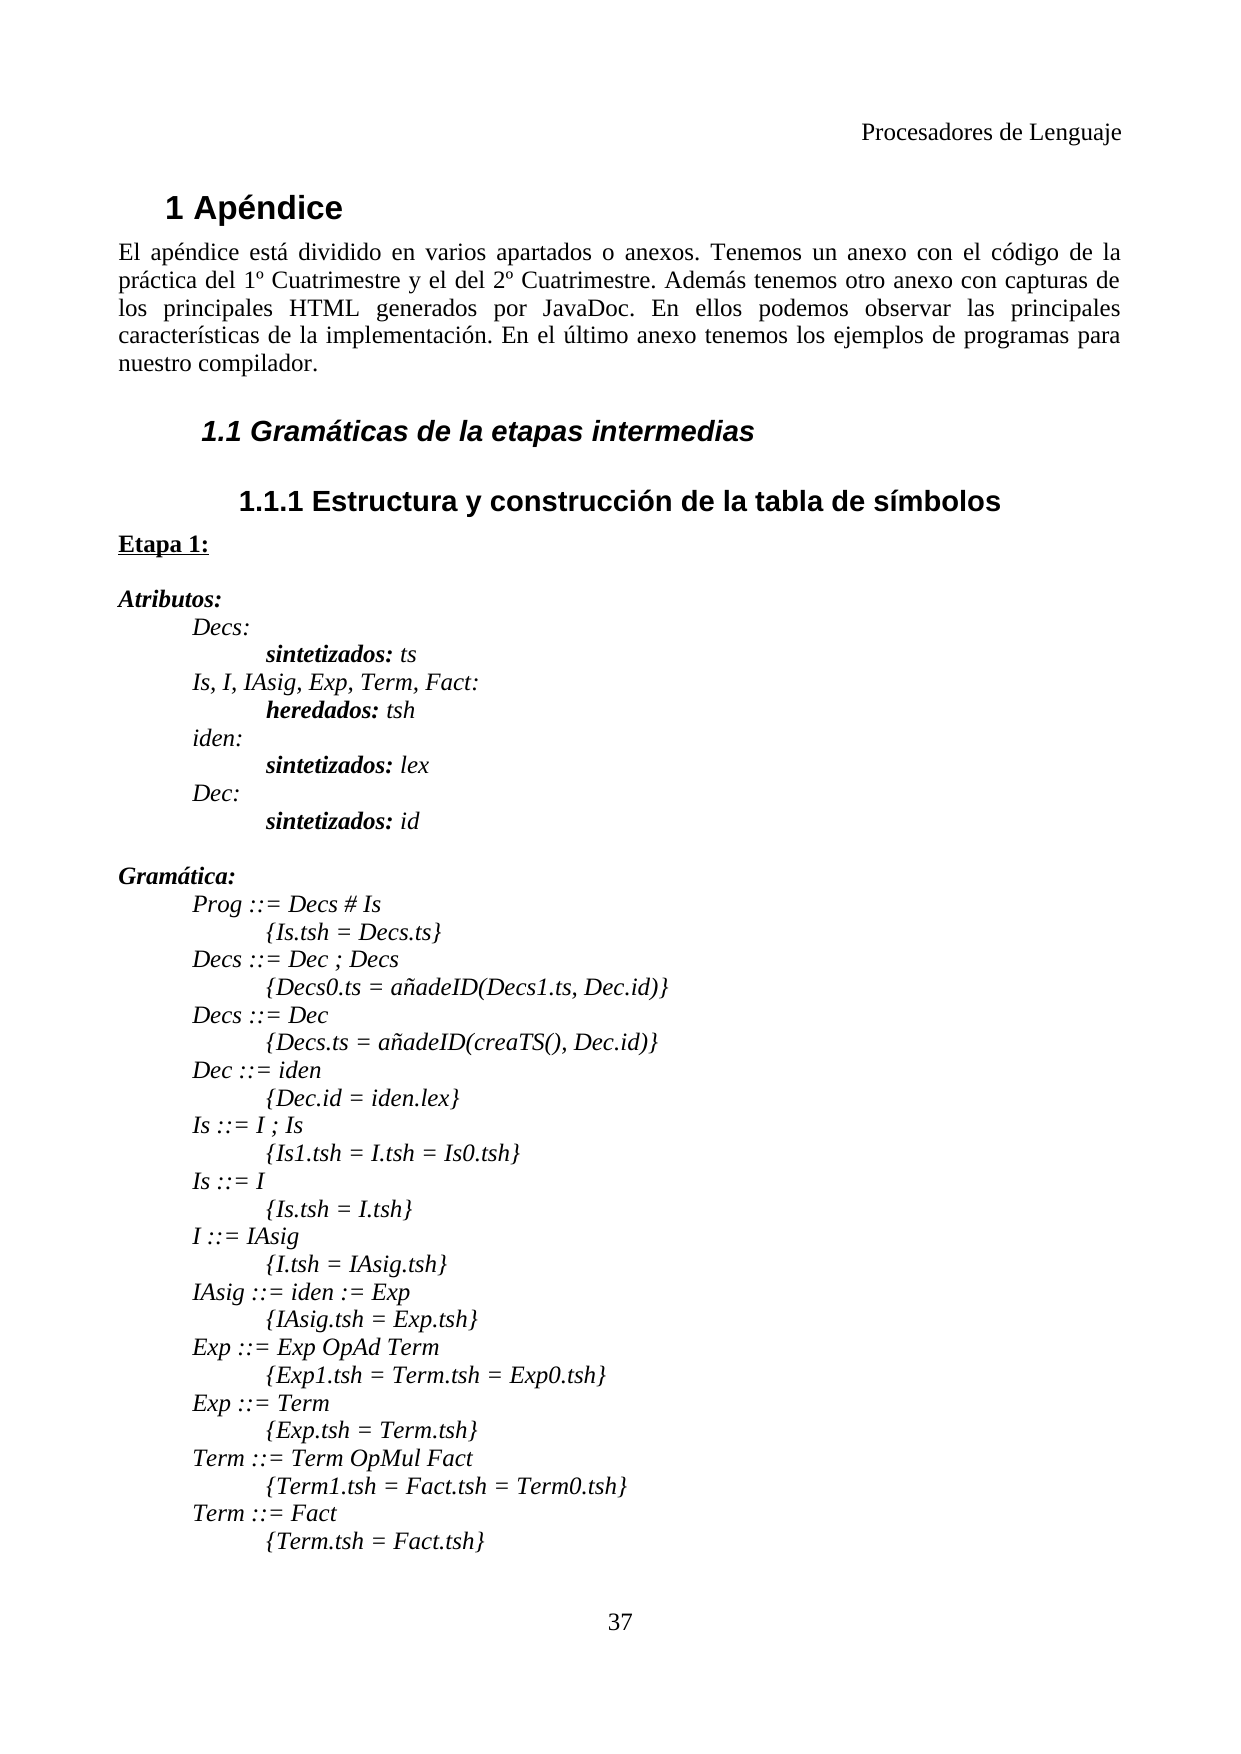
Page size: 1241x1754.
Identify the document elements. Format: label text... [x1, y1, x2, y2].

text Is ::= I [118, 1167, 1122, 1195]
text iden: [118, 724, 1122, 751]
subtitle Apéndice [156, 189, 1122, 227]
text Term ::= Fact [118, 1499, 1122, 1527]
text {Is.tsh = Decs.ts} [118, 918, 1122, 945]
text sintetizados: ts [118, 641, 1122, 668]
text Prog ::= Decs # Is [118, 890, 1122, 918]
text sintetizados: id [118, 807, 1122, 834]
text Decs: [118, 613, 1122, 641]
text {IAsig.tsh = Exp.tsh} [118, 1306, 1122, 1333]
text {Dec.id = iden.lex} [118, 1084, 1122, 1112]
subtitle Estructura y construcción de la tabla de símbolos [231, 485, 1122, 517]
text Etapa 1: [118, 530, 1122, 557]
text Atributos: [118, 585, 1122, 613]
text {Term1.tsh = Fact.tsh = Term0.tsh} [118, 1472, 1122, 1499]
text {Term.tsh = Fact.tsh} [118, 1527, 1122, 1555]
text IAsig ::= iden := Exp [118, 1278, 1122, 1306]
text {Is.tsh = I.tsh} [118, 1195, 1122, 1222]
text {I.tsh = IAsig.tsh} [118, 1250, 1122, 1278]
text heredados: tsh [118, 696, 1122, 724]
subtitle Gramáticas de la etapas intermedias [193, 414, 1122, 447]
text El apéndice está dividido en varios apartados o anexos. Tenemos un anexo con el código de la práctica del 1º Cuatrimestre y el del 2º Cuatrimestre. Además tenemos otro anexo con capturas de los principales HTML generados por JavaDoc. En ellos podemos observar las principales características de la implementación. En el último anexo tenemos los ejemplos de programas para nuestro compilador. [118, 238, 1122, 377]
text Decs ::= Dec [118, 1001, 1122, 1028]
text I ::= IAsig [118, 1222, 1122, 1250]
text Decs ::= Dec ; Decs [118, 945, 1122, 973]
text {Exp1.tsh = Term.tsh = Exp0.tsh} [118, 1361, 1122, 1389]
text Exp ::= Term [118, 1389, 1122, 1416]
text {Decs.ts = añadeID(creaTS(), Dec.id)} [118, 1028, 1122, 1056]
text {Exp.tsh = Term.tsh} [118, 1416, 1122, 1444]
text Term ::= Term OpMul Fact [118, 1444, 1122, 1472]
text sintetizados: lex [118, 751, 1122, 779]
text Dec: [118, 779, 1122, 807]
text {Is1.tsh = I.tsh = Is0.tsh} [118, 1139, 1122, 1167]
text Is ::= I ; Is [118, 1112, 1122, 1139]
text Is, I, IAsig, Exp, Term, Fact: [118, 668, 1122, 696]
text Exp ::= Exp OpAd Term [118, 1333, 1122, 1361]
text Gramática: [118, 862, 1122, 890]
text Dec ::= iden [118, 1056, 1122, 1084]
text {Decs0.ts = añadeID(Decs1.ts, Dec.id)} [118, 973, 1122, 1001]
